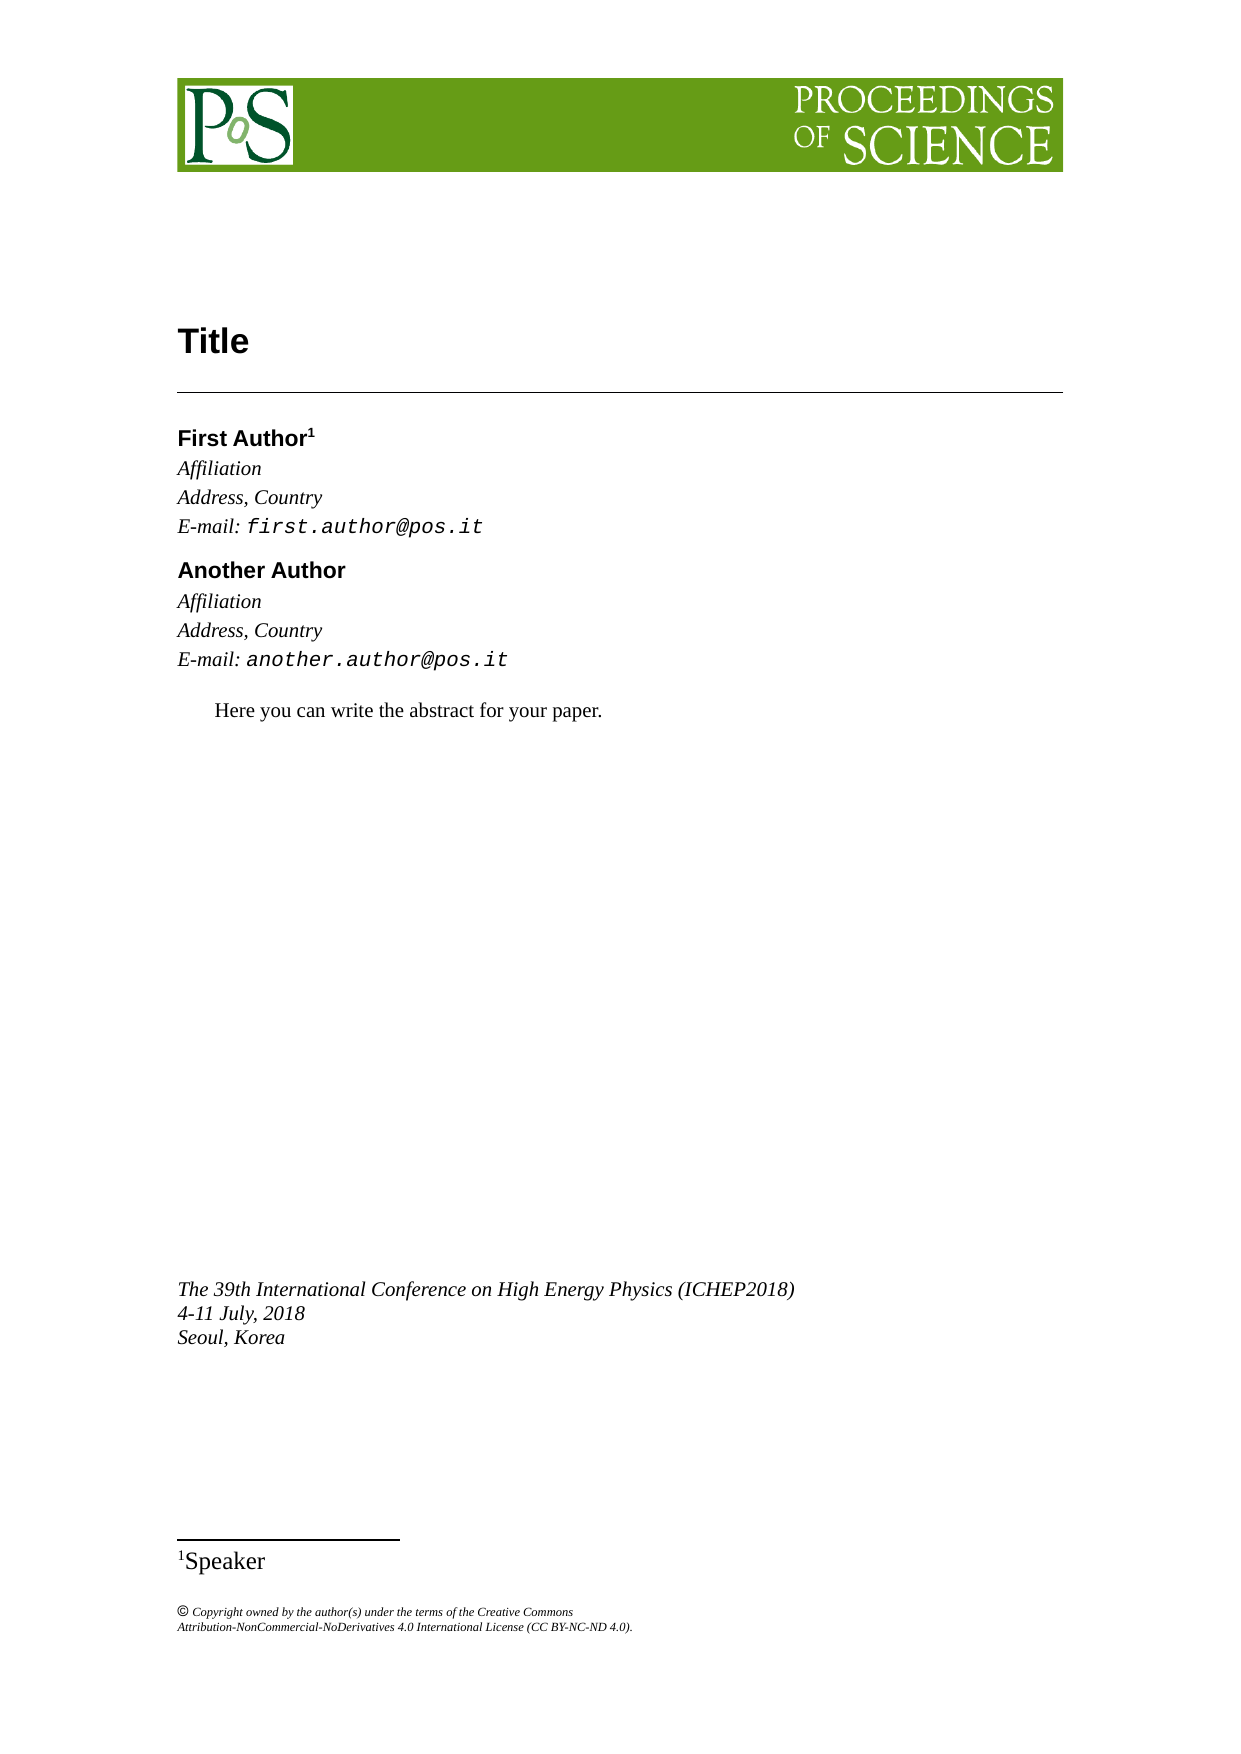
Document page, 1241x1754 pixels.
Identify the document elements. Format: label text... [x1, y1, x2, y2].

text 4-11 July, 2018 [177, 1301, 1063, 1325]
picture [177, 78, 1064, 172]
text The 39th International Conference on High Energy Physics (ICHEP2018) [177, 1277, 1063, 1301]
text Affiliation [177, 589, 1063, 613]
text First Author [177, 425, 1063, 451]
text E-mail: first.author@pos.it [177, 514, 1063, 540]
text Address, Country [177, 485, 1063, 509]
text Address, Country [177, 618, 1063, 642]
text Speaker [177, 1546, 1063, 1575]
text Here you can write the abstract for your paper. [214, 698, 1021, 722]
text Affiliation [177, 456, 1063, 480]
text E-mail: another.author@pos.it [177, 647, 1063, 672]
title Title [177, 321, 1063, 392]
text Another Author [177, 557, 1063, 584]
text Seoul, Korea [177, 1325, 1063, 1349]
